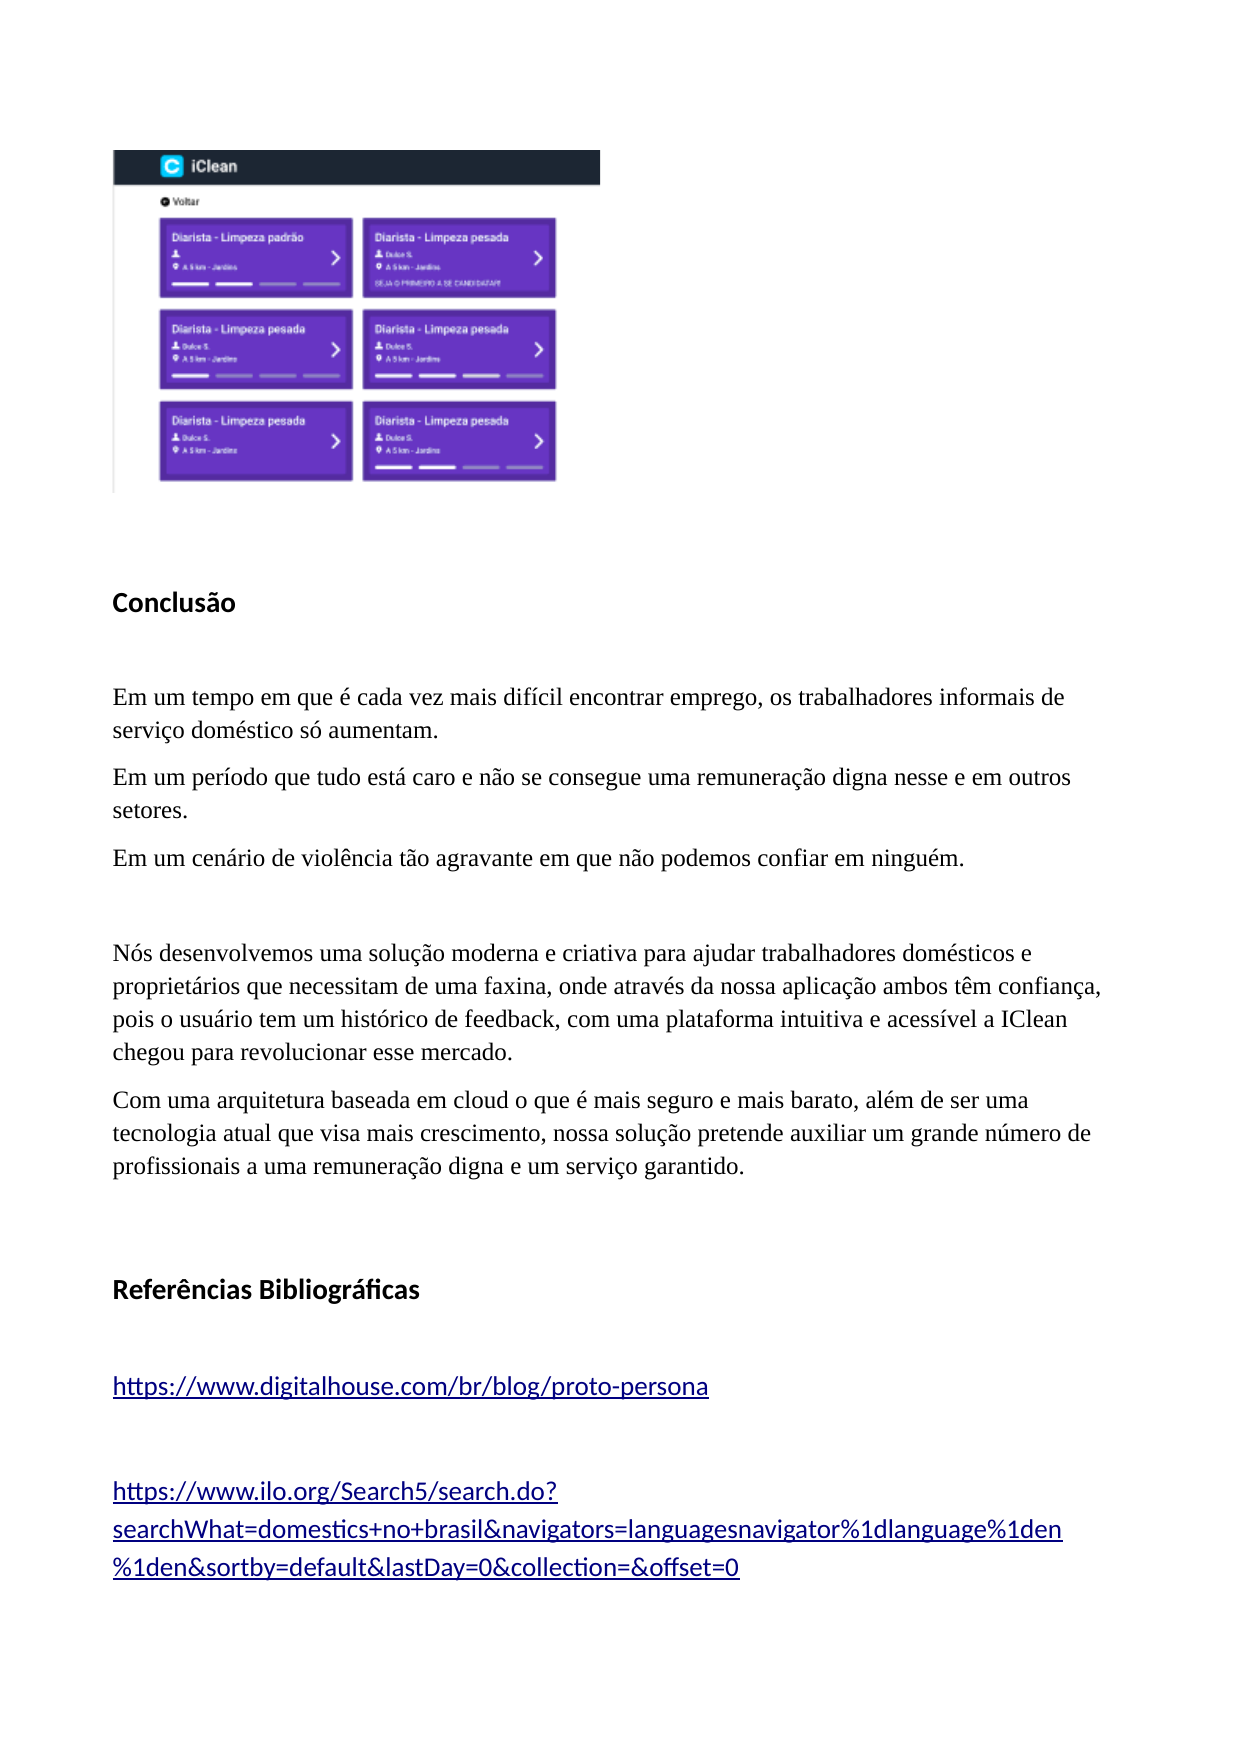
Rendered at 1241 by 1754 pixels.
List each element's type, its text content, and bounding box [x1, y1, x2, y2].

text Em um período que tudo está caro e não se consegue uma remuneração digna nesse e em outros setores. [112, 762, 1128, 824]
text Com uma arquitetura baseada em cloud o que é mais seguro e mais barato, além de ser uma tecnologia atual que visa mais crescimento, nossa solução pretende auxiliar um grande número de profissionais a uma remuneração digna e um serviço garantido. [112, 1085, 1128, 1180]
subtitle Conclusão [112, 584, 1128, 619]
text https://www.ilo.org/Search5/search.do?searchWhat=domestics+no+brasil&navigators=languagesnavigator%1dlanguage%1den%1den&sortby=default&lastDay=0&collection=&offset=0 [112, 1474, 1128, 1583]
text Em um tempo em que é cada vez mais difícil encontrar emprego, os trabalhadores informais de serviço doméstico só aumentam. [112, 682, 1128, 743]
text https://www.digitalhouse.com/br/blog/proto-persona [112, 1369, 1128, 1402]
text Nós desenvolvemos uma solução moderna e criativa para ajudar trabalhadores domésticos e proprietários que necessitam de uma faxina, onde através da nossa aplicação ambos têm confiança, pois o usuário tem um histórico de feedback, com uma plataforma intuitiva e acessível a IClean chegou para revolucionar esse mercado. [112, 938, 1128, 1066]
subtitle Referências Bibliográficas [112, 1271, 1128, 1307]
text Em um cenário de violência tão agravante em que não podemos confiar em ninguém. [112, 843, 1128, 872]
